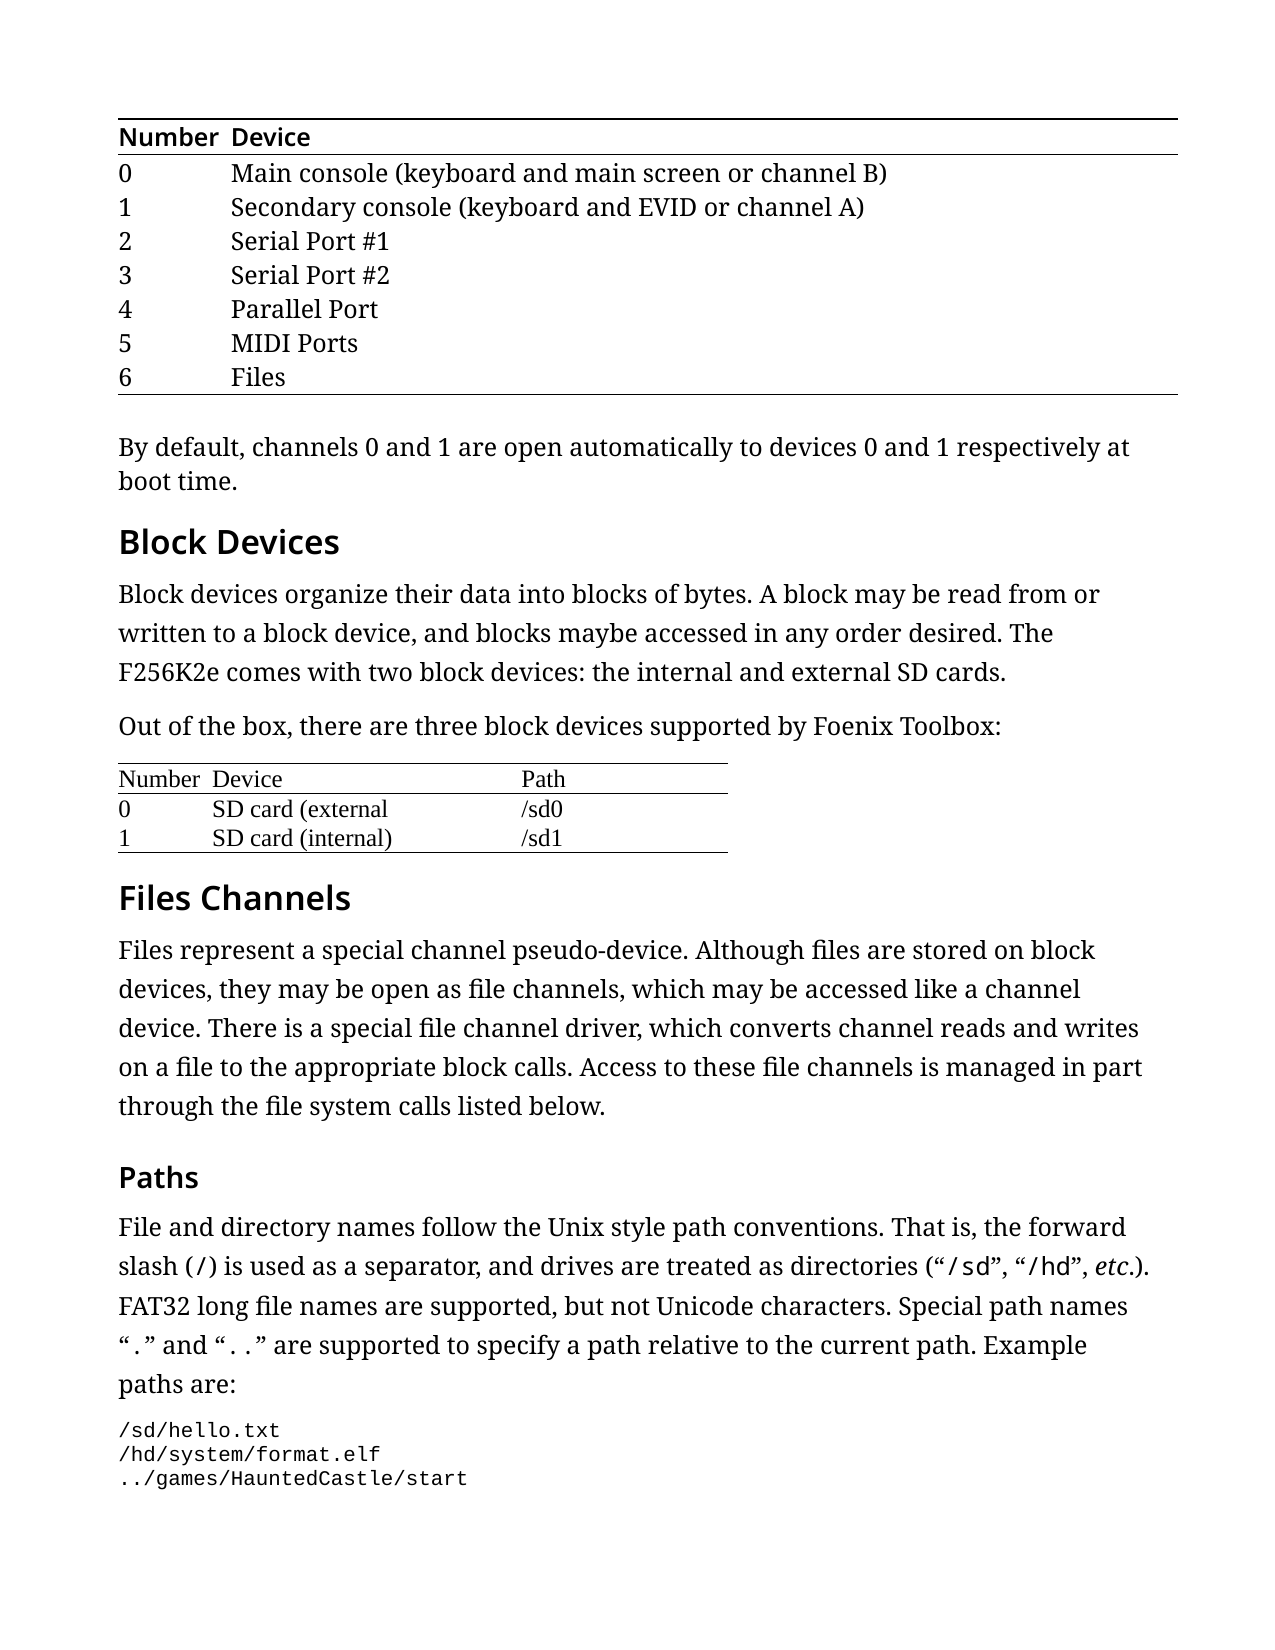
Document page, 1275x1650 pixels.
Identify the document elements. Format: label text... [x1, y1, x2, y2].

subtitle Block Devices [118, 518, 1157, 564]
table_cell 5 [118, 326, 231, 360]
table_cell Parallel Port [231, 292, 1177, 326]
table_cell 6 [118, 360, 231, 394]
subtitle Paths [118, 1157, 1157, 1197]
table_cell 4 [118, 292, 231, 326]
table_cell Serial Port #2 [231, 258, 1177, 292]
table_cell MIDI Ports [231, 326, 1177, 360]
text File and directory names follow the Unix style path conventions. That is, the forward slash (/) is used as a separator, and drives are treated as directories (“/sd”, “/hd”, etc.). FAT32 long file names are supported, but not Unicode characters. Special path names “.” and “..” are supported to specify a path relative to the current path. Example paths are: [118, 1210, 1157, 1401]
table_cell /sd0 [521, 794, 727, 823]
text Block devices organize their data into blocks of bytes. A block may be read from or written to a block device, and blocks maybe accessed in any order desired. The F256K2e comes with two block devices: the internal and external SD cards. [118, 577, 1157, 689]
text /sd/hello.txt [118, 1420, 1157, 1444]
table_header Path [521, 764, 727, 793]
table_cell Main console (keyboard and main screen or channel B) [231, 155, 1177, 189]
table_header Device [212, 764, 521, 793]
table_cell 2 [118, 224, 231, 257]
table_header Number [118, 120, 231, 154]
text Files represent a special channel pseudo-device. Although files are stored on block devices, they may be open as file channels, which may be accessed like a channel device. There is a special file channel driver, which converts channel reads and writes on a file to the appropriate block calls. Access to these file channels is managed in part through the file system calls listed below. [118, 932, 1157, 1123]
table_cell 0 [118, 155, 231, 189]
table_cell 3 [118, 258, 231, 292]
text /hd/system/format.elf [118, 1444, 1157, 1468]
text By default, channels 0 and 1 are open automatically to devices 0 and 1 respectively at boot time. [118, 429, 1157, 497]
table_cell Files [231, 360, 1177, 394]
table_cell Secondary console (keyboard and EVID or channel A) [231, 189, 1177, 223]
table_cell 0 [118, 794, 212, 823]
table_cell SD card (internal) [212, 823, 521, 852]
subtitle Files Channels [118, 874, 1157, 920]
table_header Number [118, 764, 212, 793]
table_cell /sd1 [521, 823, 727, 852]
table_cell SD card (external [212, 794, 521, 823]
text Out of the box, there are three block devices supported by Foenix Toolbox: [118, 709, 1157, 743]
table_cell 1 [118, 823, 212, 852]
table_header Device [231, 120, 1177, 154]
table_cell 1 [118, 189, 231, 223]
text ../games/HauntedCastle/start [118, 1468, 1157, 1491]
table_cell Serial Port #1 [231, 224, 1177, 257]
